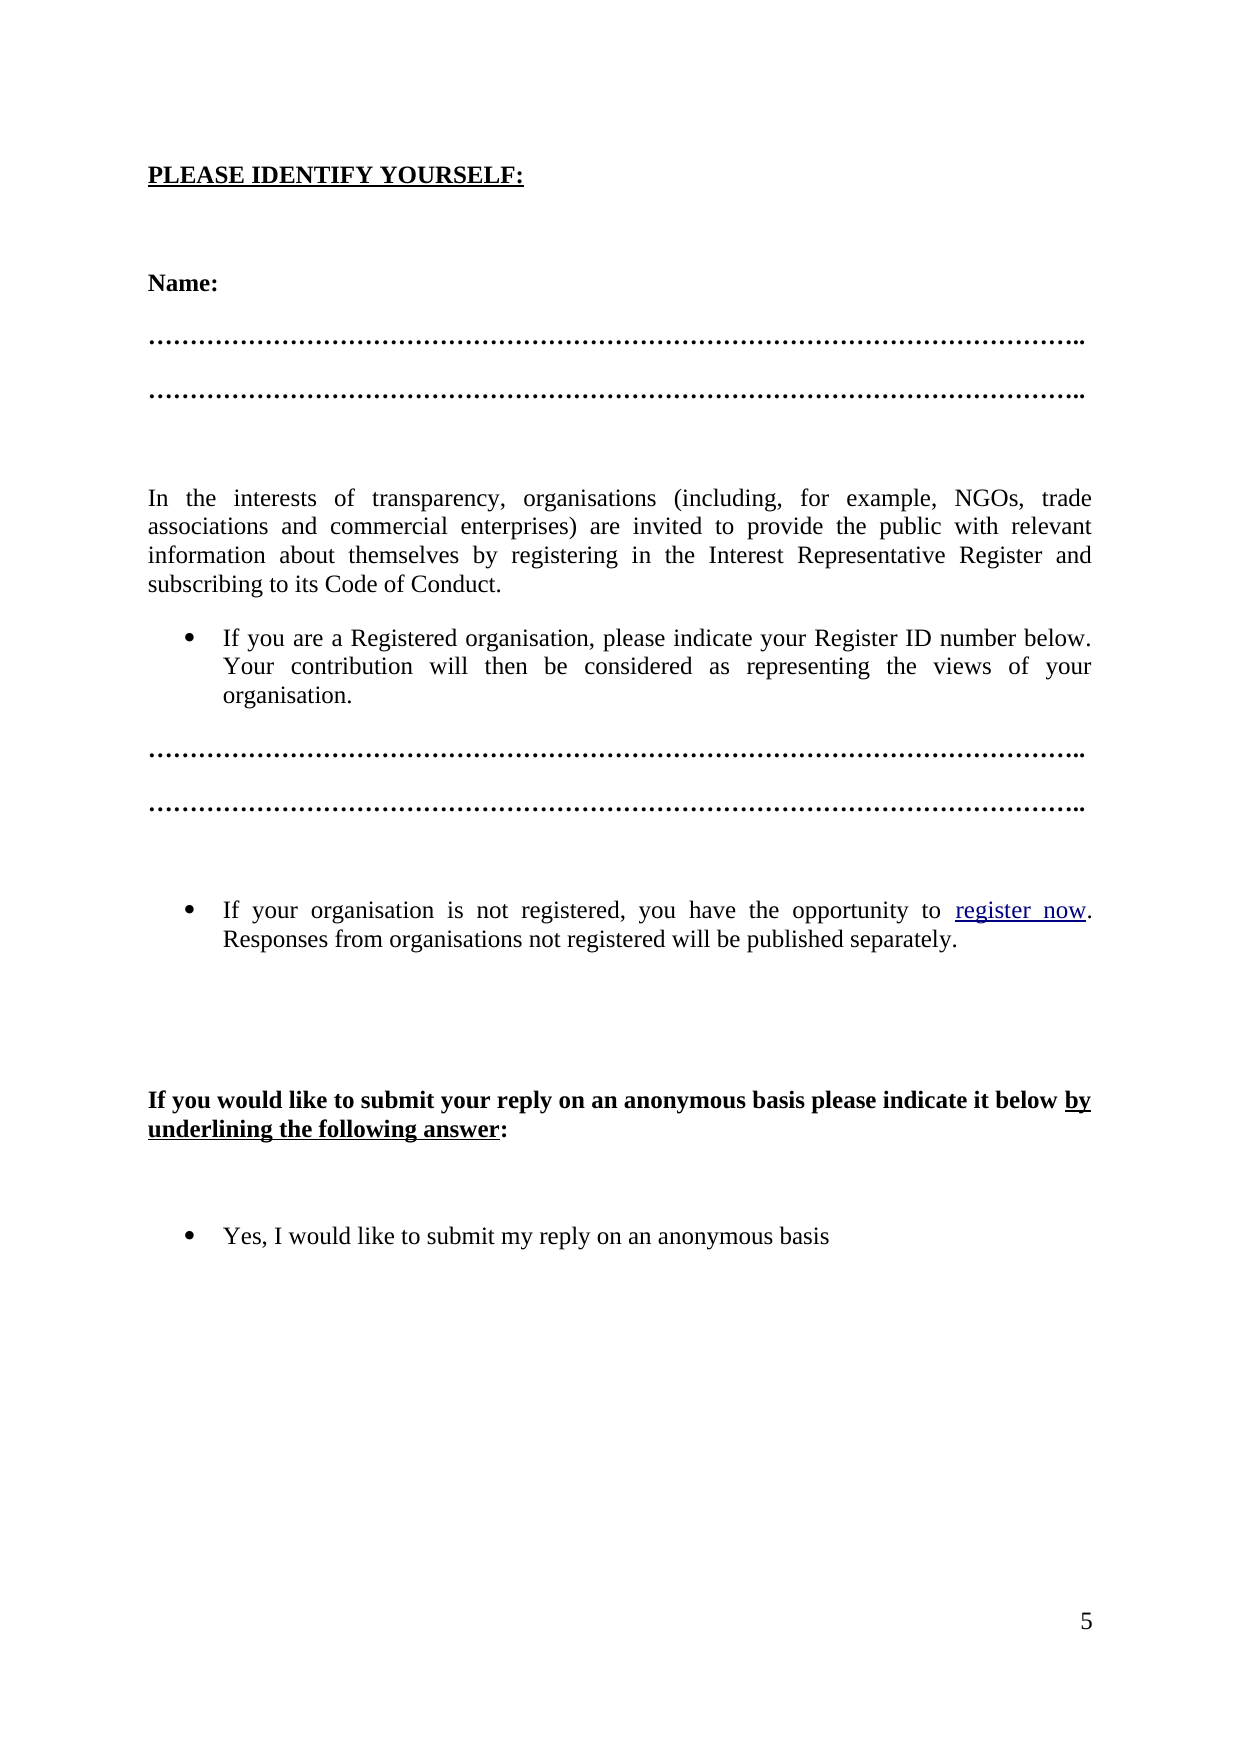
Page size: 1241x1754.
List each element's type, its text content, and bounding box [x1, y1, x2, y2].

text Please identify yourself: [148, 160, 1093, 189]
text ………………………………………………………………………………………………….. [148, 788, 1093, 816]
text ………………………………………………………………………………………………….. [148, 375, 1093, 404]
text In the interests of transparency, organisations (including, for example, NGOs, trade associations and commercial enterprises) are invited to provide the public with relevant information about themselves by registering in the Interest Representative Register and subscribing to its Code of Conduct. [148, 483, 1093, 598]
list If you are a Registered organisation, please indicate your Register ID number below. Your contribution will then be considered as representing the views of your organisation. [185, 623, 1093, 709]
text ………………………………………………………………………………………………….. [148, 321, 1093, 350]
text Name: [148, 268, 1093, 296]
text ………………………………………………………………………………………………….. [148, 734, 1093, 763]
list If your organisation is not registered, you have the opportunity to register now. Responses from organisations not registered will be published separately. [185, 895, 1093, 953]
text If you would like to submit your reply on an anonymous basis please indicate it below by underlining the following answer: [148, 1085, 1093, 1143]
list Yes, I would like to submit my reply on an anonymous basis [185, 1221, 1093, 1250]
